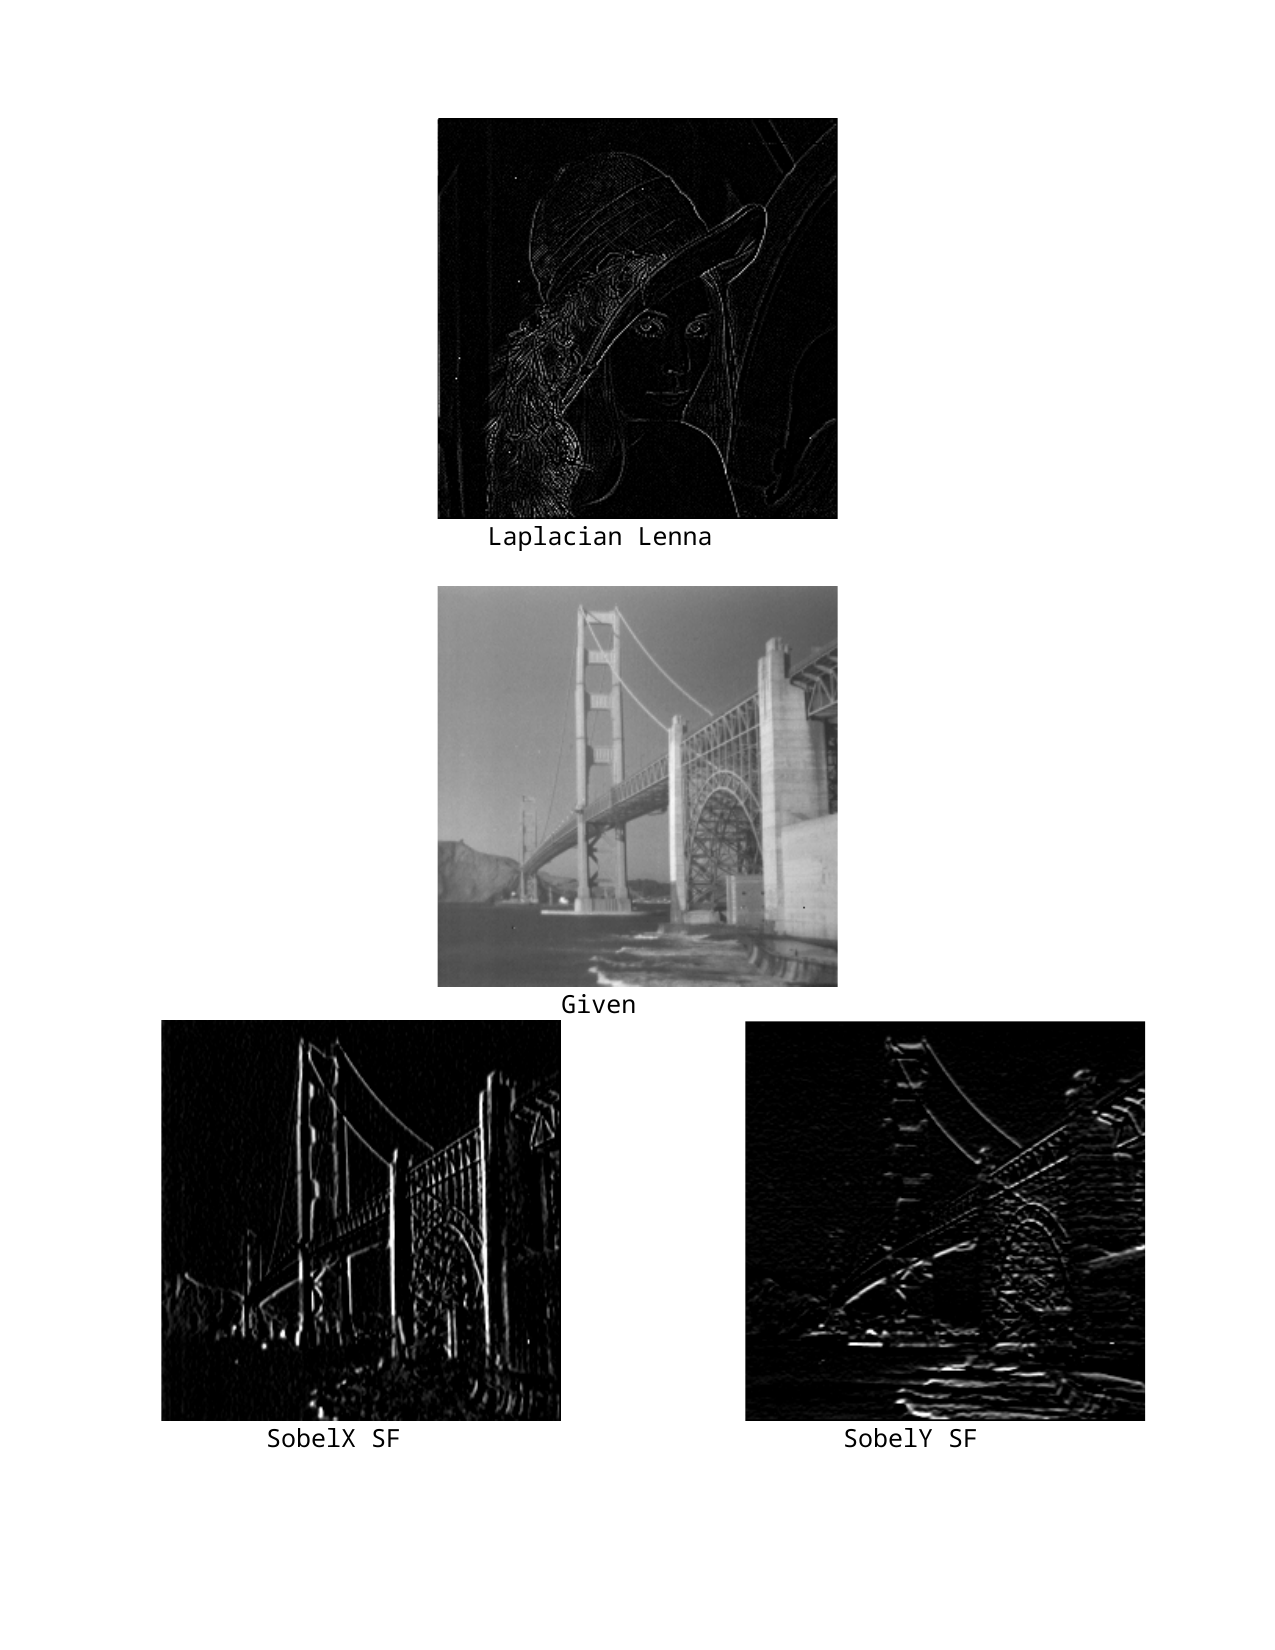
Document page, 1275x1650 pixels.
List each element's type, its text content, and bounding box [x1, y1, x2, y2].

picture [745, 1020, 1146, 1421]
picture [437, 586, 838, 987]
text Laplacian Lenna [118, 118, 1157, 552]
picture [161, 1020, 561, 1421]
text Given [118, 586, 1157, 1020]
text SobelX SF SobelY SF [118, 1020, 1157, 1454]
picture [437, 118, 838, 519]
